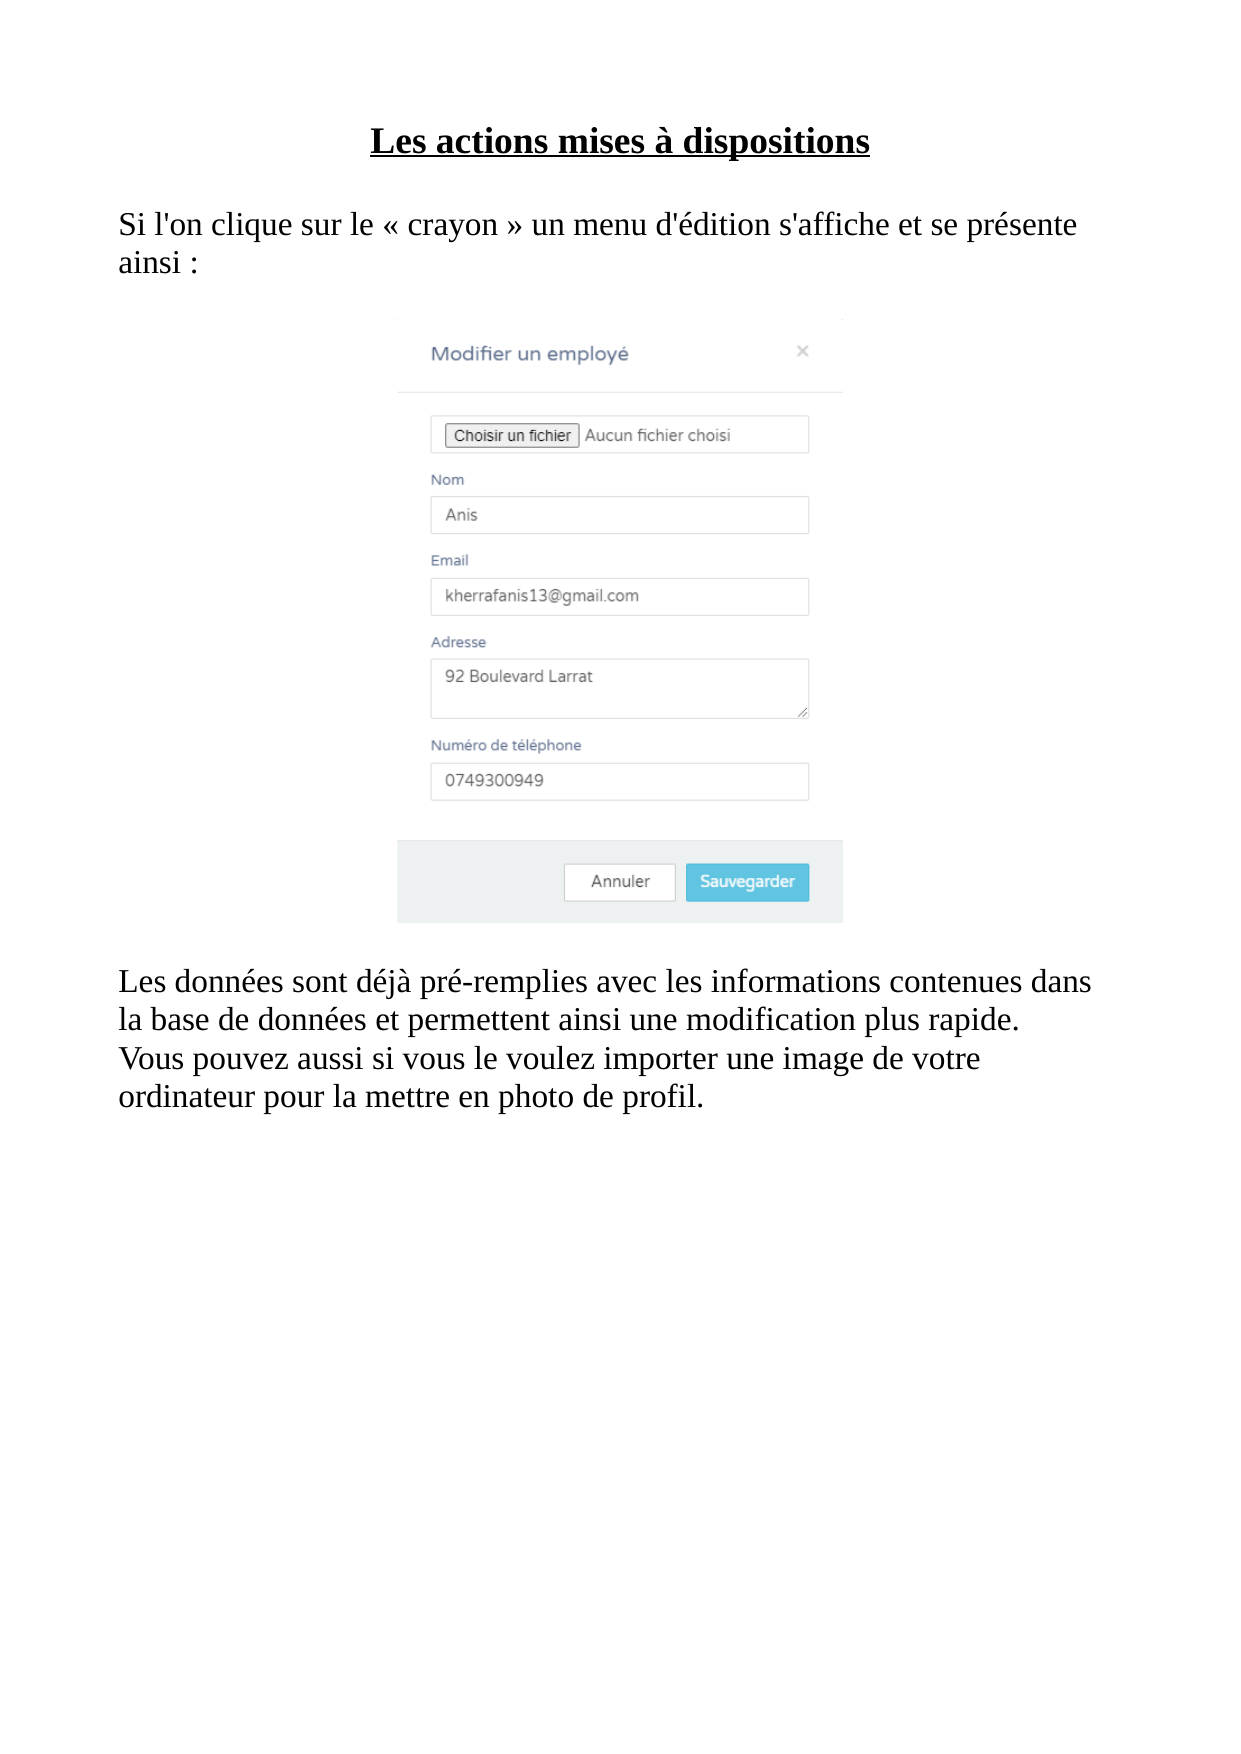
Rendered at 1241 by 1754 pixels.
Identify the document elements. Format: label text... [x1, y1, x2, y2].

text Vous pouvez aussi si vous le voulez importer une image de votre ordinateur pour la mettre en photo de profil. [118, 1038, 1122, 1115]
picture [397, 319, 843, 923]
text Les données sont déjà pré-remplies avec les informations contenues dans la base de données et permettent ainsi une modification plus rapide. [118, 961, 1122, 1038]
text Si l'on clique sur le « crayon » un menu d'édition s'affiche et se présente ainsi : [118, 204, 1122, 281]
text Les actions mises à dispositions [118, 118, 1122, 161]
